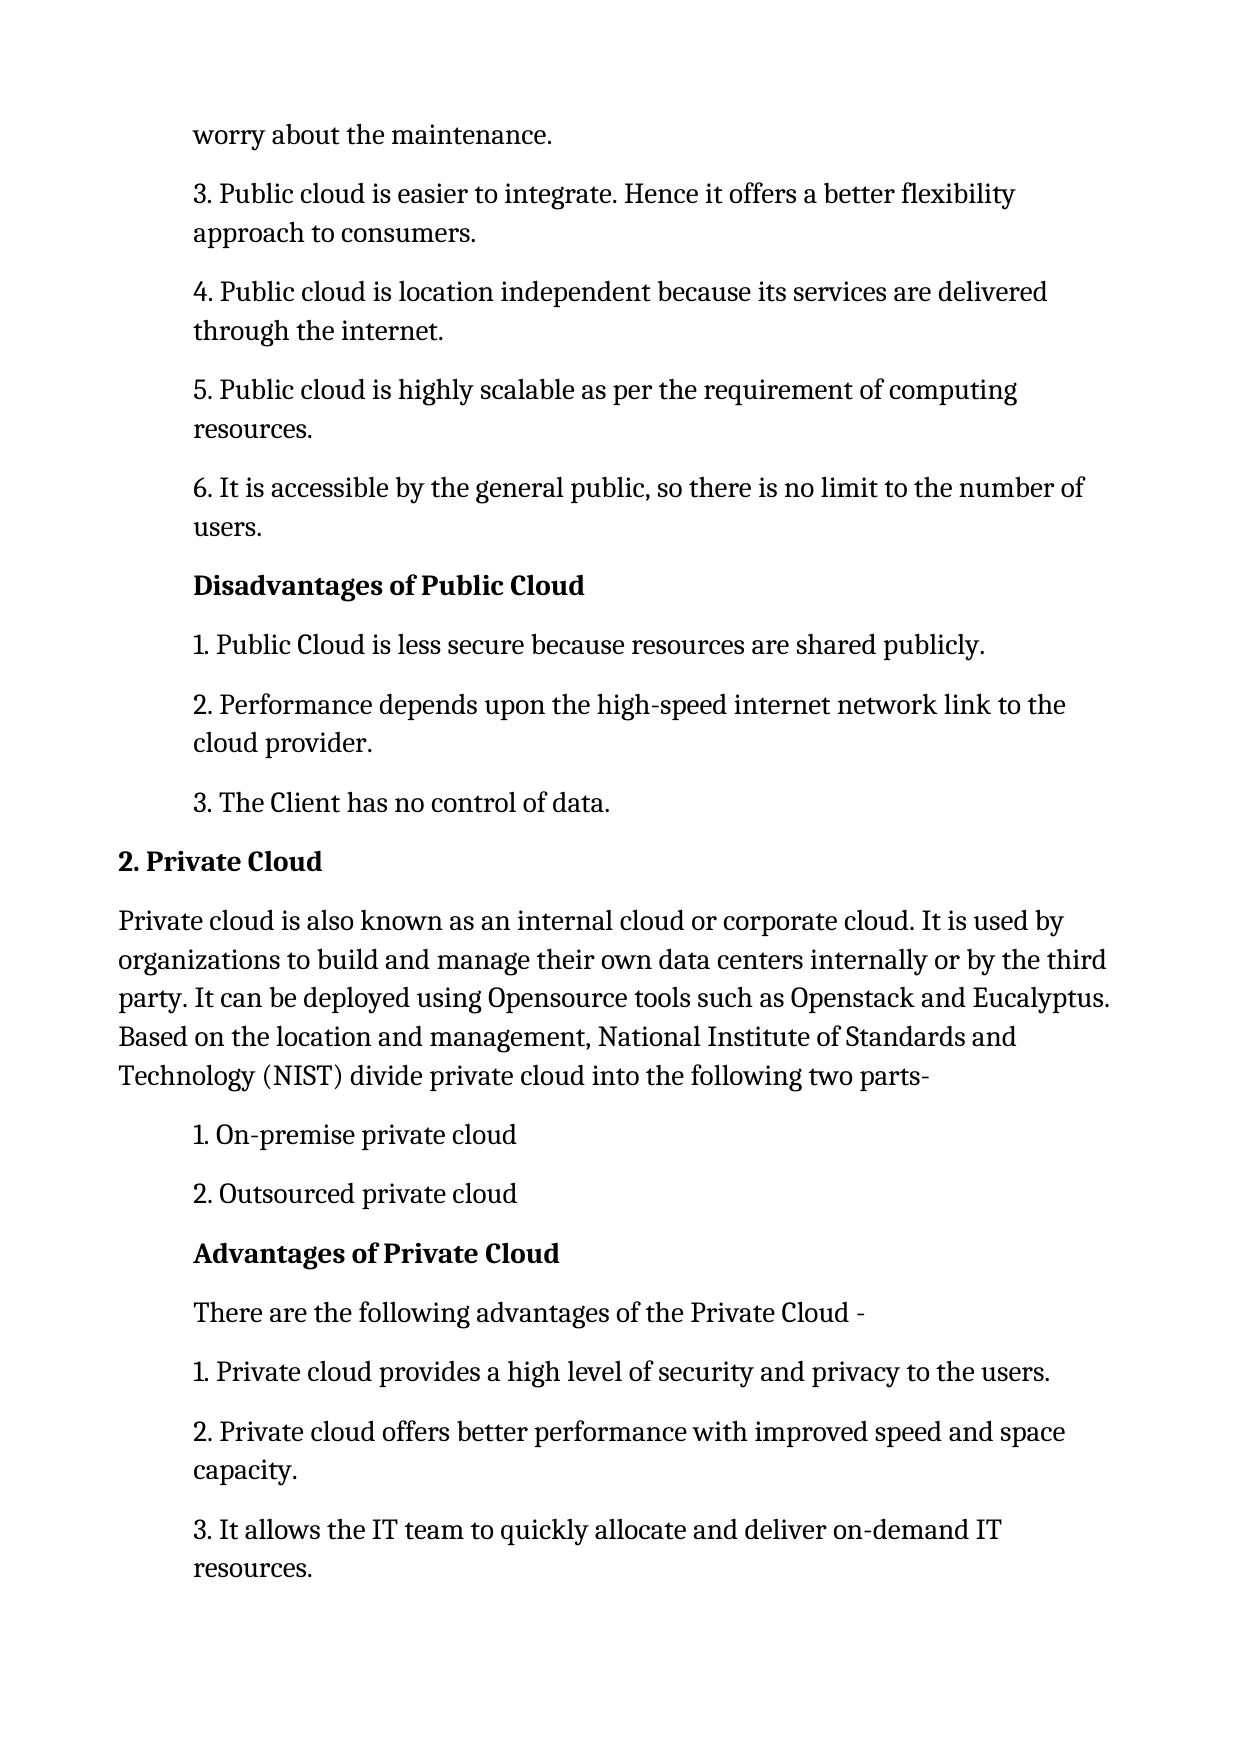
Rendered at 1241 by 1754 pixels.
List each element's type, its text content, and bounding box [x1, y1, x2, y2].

text 1. Private cloud provides a high level of security and privacy to the users. [193, 1356, 1122, 1389]
text Disadvantages of Public Cloud [193, 569, 1122, 603]
text 2. Performance depends upon the high-speed internet network link to the cloud provider. [193, 688, 1122, 760]
text 1. On-premise private cloud [193, 1118, 1122, 1152]
text Advantages of Private Cloud [193, 1237, 1122, 1270]
text Private cloud is also known as an internal cloud or corporate cloud. It is used by organizations to build and manage their own data centers internally or by the third party. It can be deployed using Opensource tools such as Openstack and Eucalyptus. Based on the location and management, National Institute of Standards and Technology (NIST) divide private cloud into the following two parts- [118, 904, 1122, 1092]
text worry about the maintenance. [193, 118, 1122, 152]
text 2. Private cloud offers better performance with improved speed and space capacity. [193, 1415, 1122, 1487]
text 4. Public cloud is location independent because its services are delivered through the internet. [193, 275, 1122, 347]
text 5. Public cloud is highly scalable as per the requirement of computing resources. [193, 373, 1122, 445]
text 6. It is accessible by the general public, so there is no limit to the number of users. [193, 471, 1122, 543]
text 2. Outsourced private cloud [193, 1177, 1122, 1211]
text There are the following advantages of the Private Cloud - [193, 1296, 1122, 1330]
text 2. Private Cloud [118, 845, 1122, 879]
text 1. Public Cloud is less secure because resources are shared publicly. [193, 628, 1122, 662]
text 3. The Client has no control of data. [193, 786, 1122, 819]
text 3. Public cloud is easier to integrate. Hence it offers a better flexibility approach to consumers. [193, 177, 1122, 249]
text 3. It allows the IT team to quickly allocate and deliver on-demand IT resources. [193, 1513, 1122, 1585]
